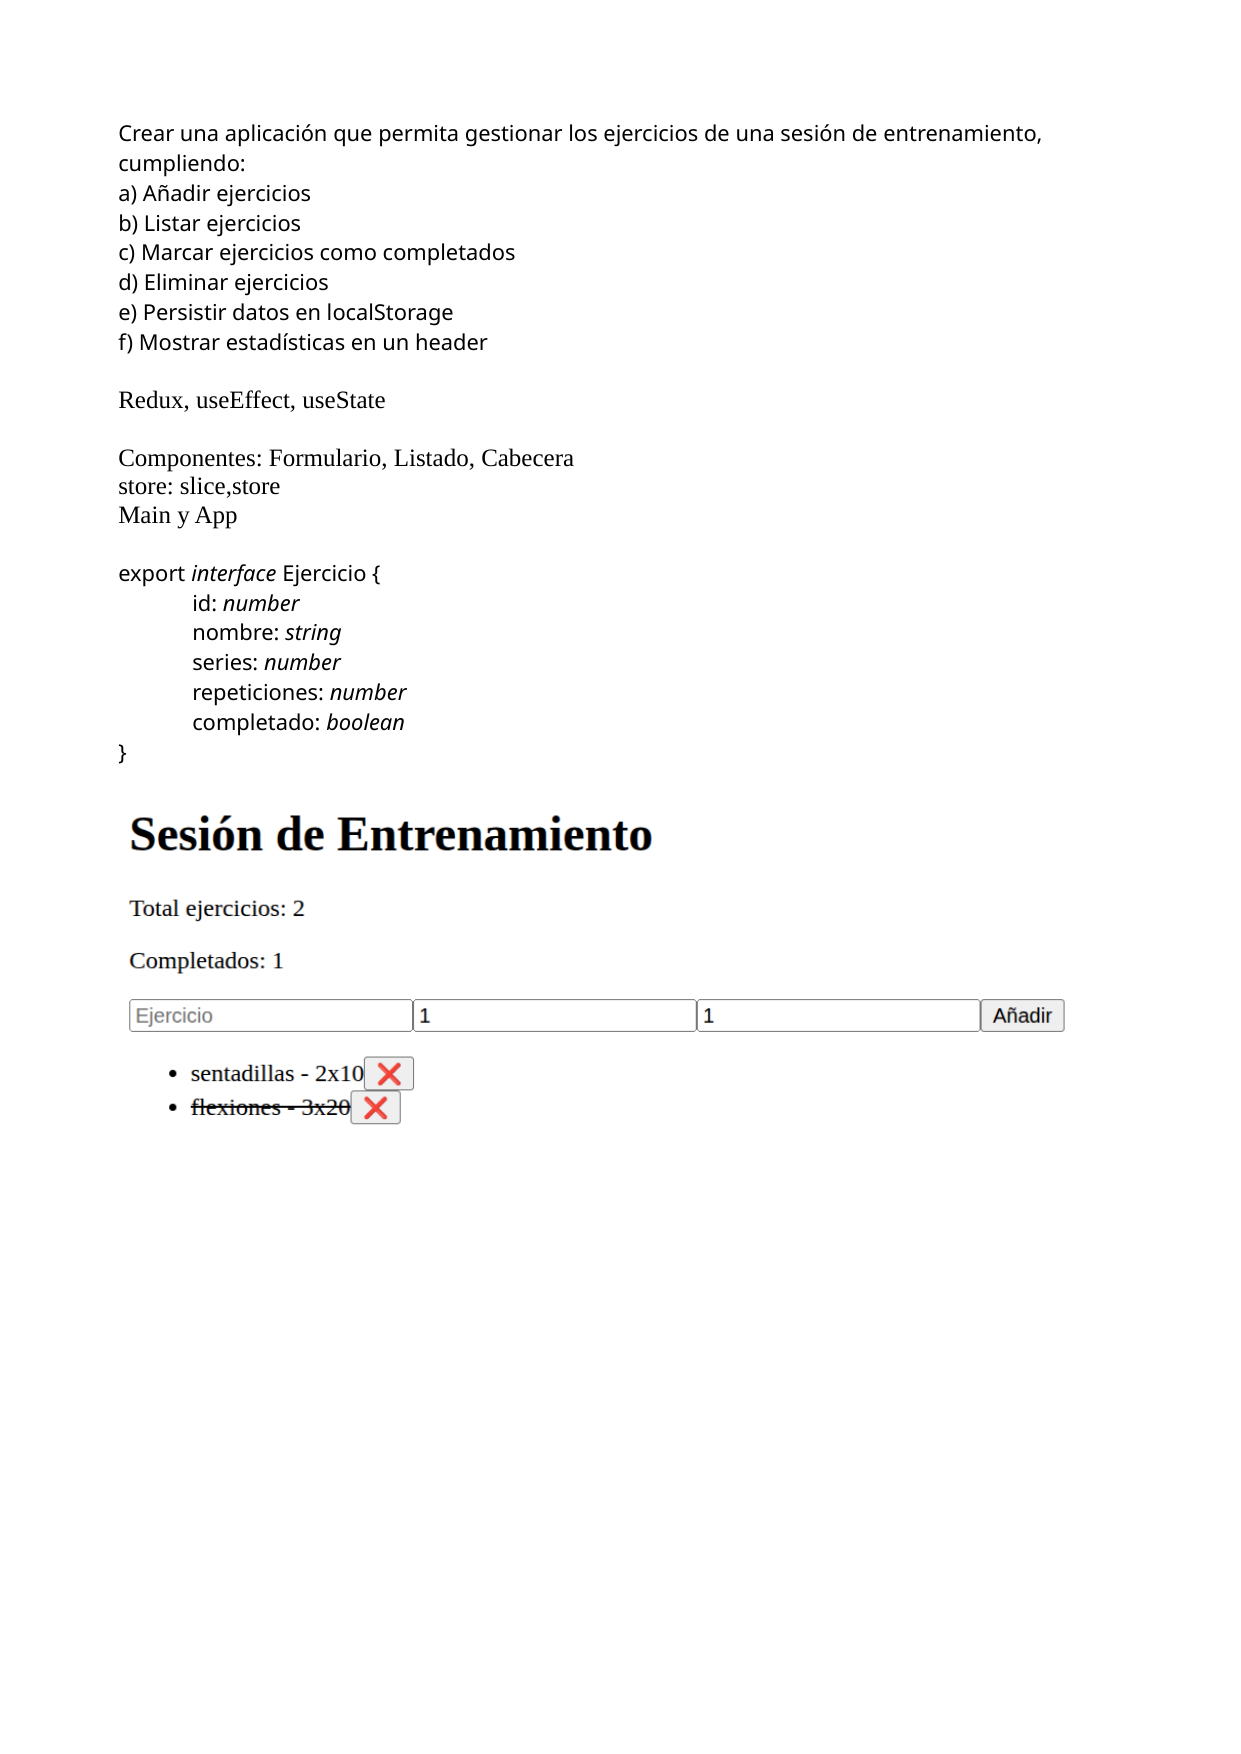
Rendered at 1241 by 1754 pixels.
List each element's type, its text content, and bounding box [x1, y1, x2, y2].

text id: number [118, 587, 1122, 617]
text completado: boolean [118, 707, 1122, 736]
text Redux, useEffect, useState [118, 385, 1122, 414]
text export interface Ejercicio { [118, 558, 1122, 587]
text c) Marcar ejercicios como completados [118, 237, 1122, 267]
text e) Persistir datos en localStorage [118, 297, 1122, 327]
text } [118, 736, 1122, 766]
text d) Eliminar ejercicios [118, 267, 1122, 297]
text repeticiones: number [118, 677, 1122, 707]
text b) Listar ejercicios [118, 207, 1122, 237]
text Crear una aplicación que permita gestionar los ejercicios de una sesión de entrenamiento, cumpliendo: [118, 118, 1122, 178]
text Componentes: Formulario, Listado, Cabecera [118, 443, 1122, 471]
text a) Añadir ejercicios [118, 178, 1122, 207]
text store: slice,store [118, 471, 1122, 500]
text nombre: string [118, 617, 1122, 647]
text f) Mostrar estadísticas en un header [118, 327, 1122, 356]
text series: number [118, 647, 1122, 677]
text Main y App [118, 500, 1122, 529]
picture [118, 796, 1123, 1194]
